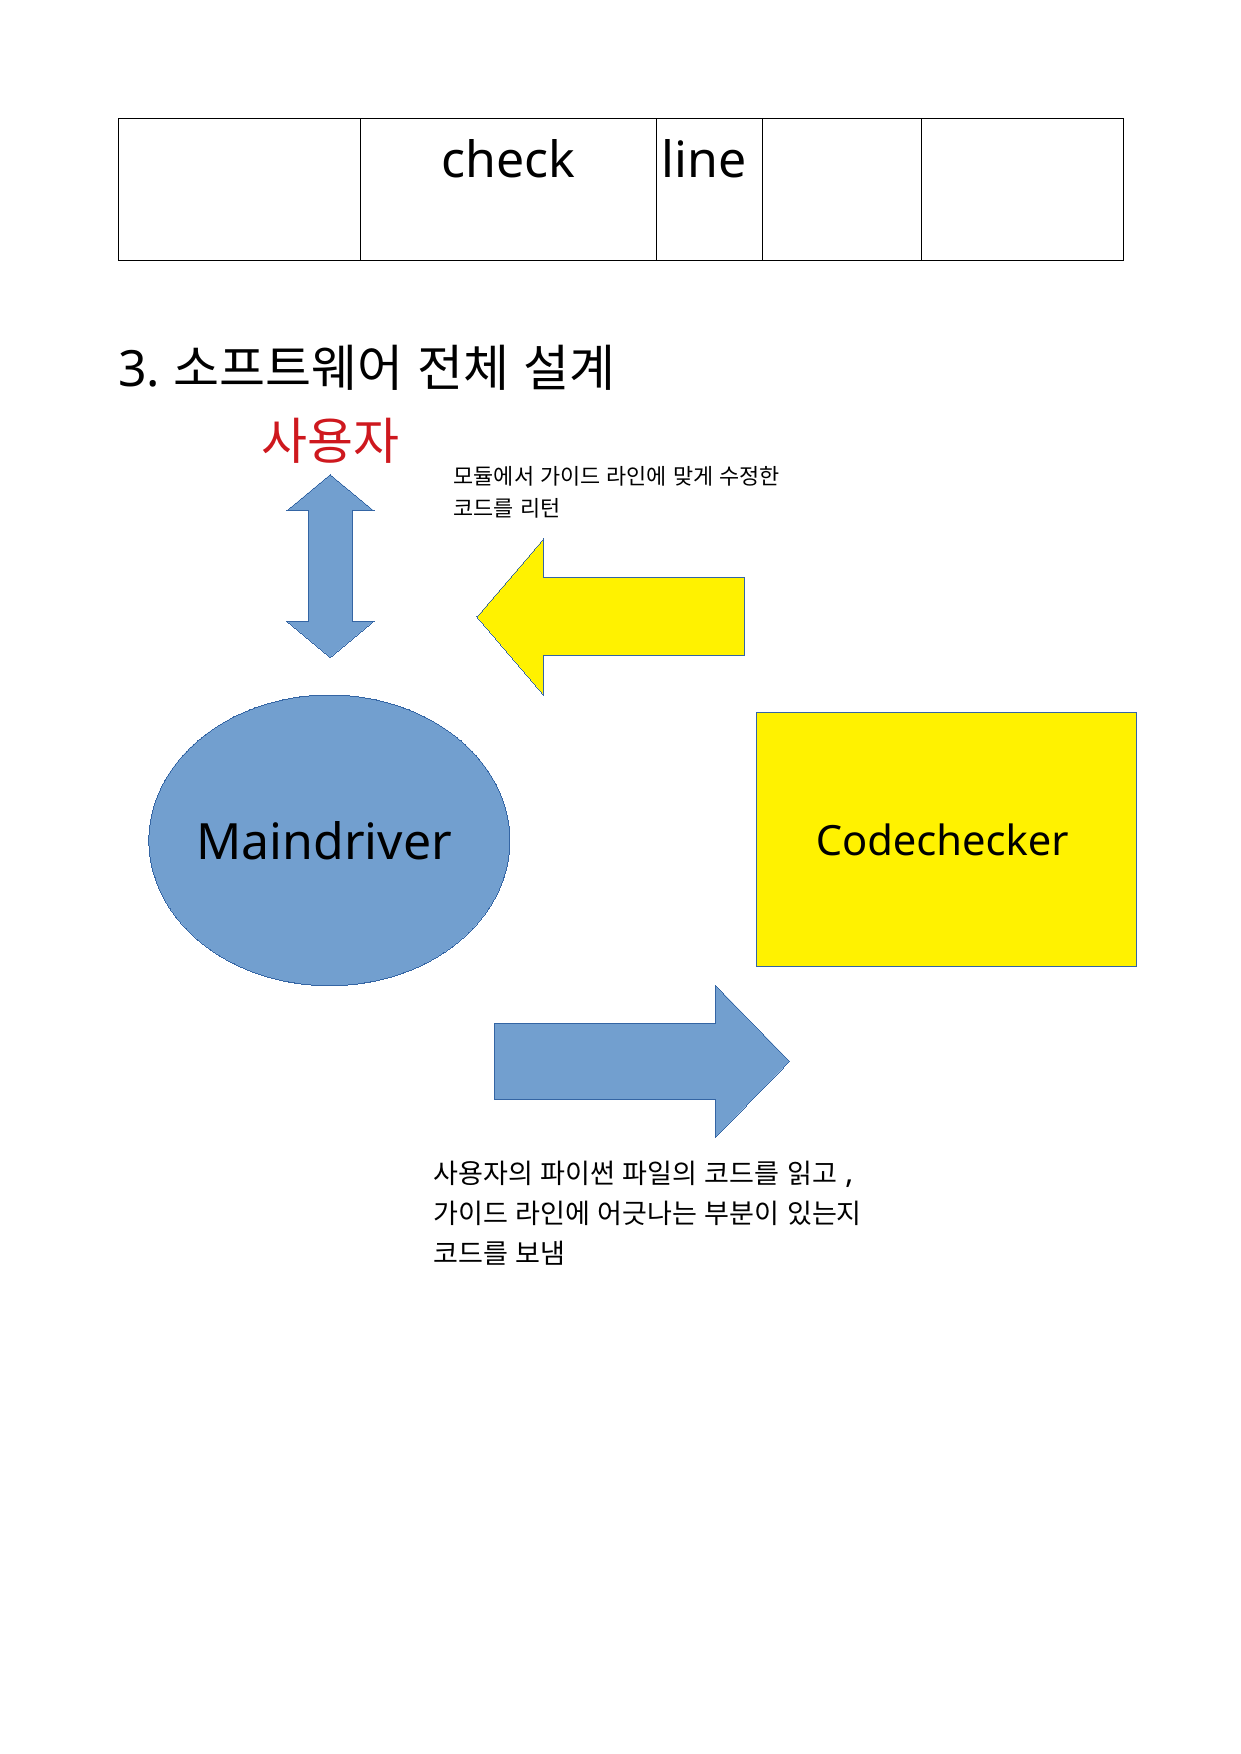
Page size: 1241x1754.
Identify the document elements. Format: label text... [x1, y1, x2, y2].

text 3. 소프트웨어 전체 설계 [118, 328, 1122, 401]
table_cell [922, 119, 1123, 260]
table_cell line [657, 119, 762, 260]
table_cell check [361, 119, 656, 260]
table_cell [763, 119, 921, 260]
table_cell [119, 119, 360, 260]
text 사용자 [118, 401, 1122, 474]
